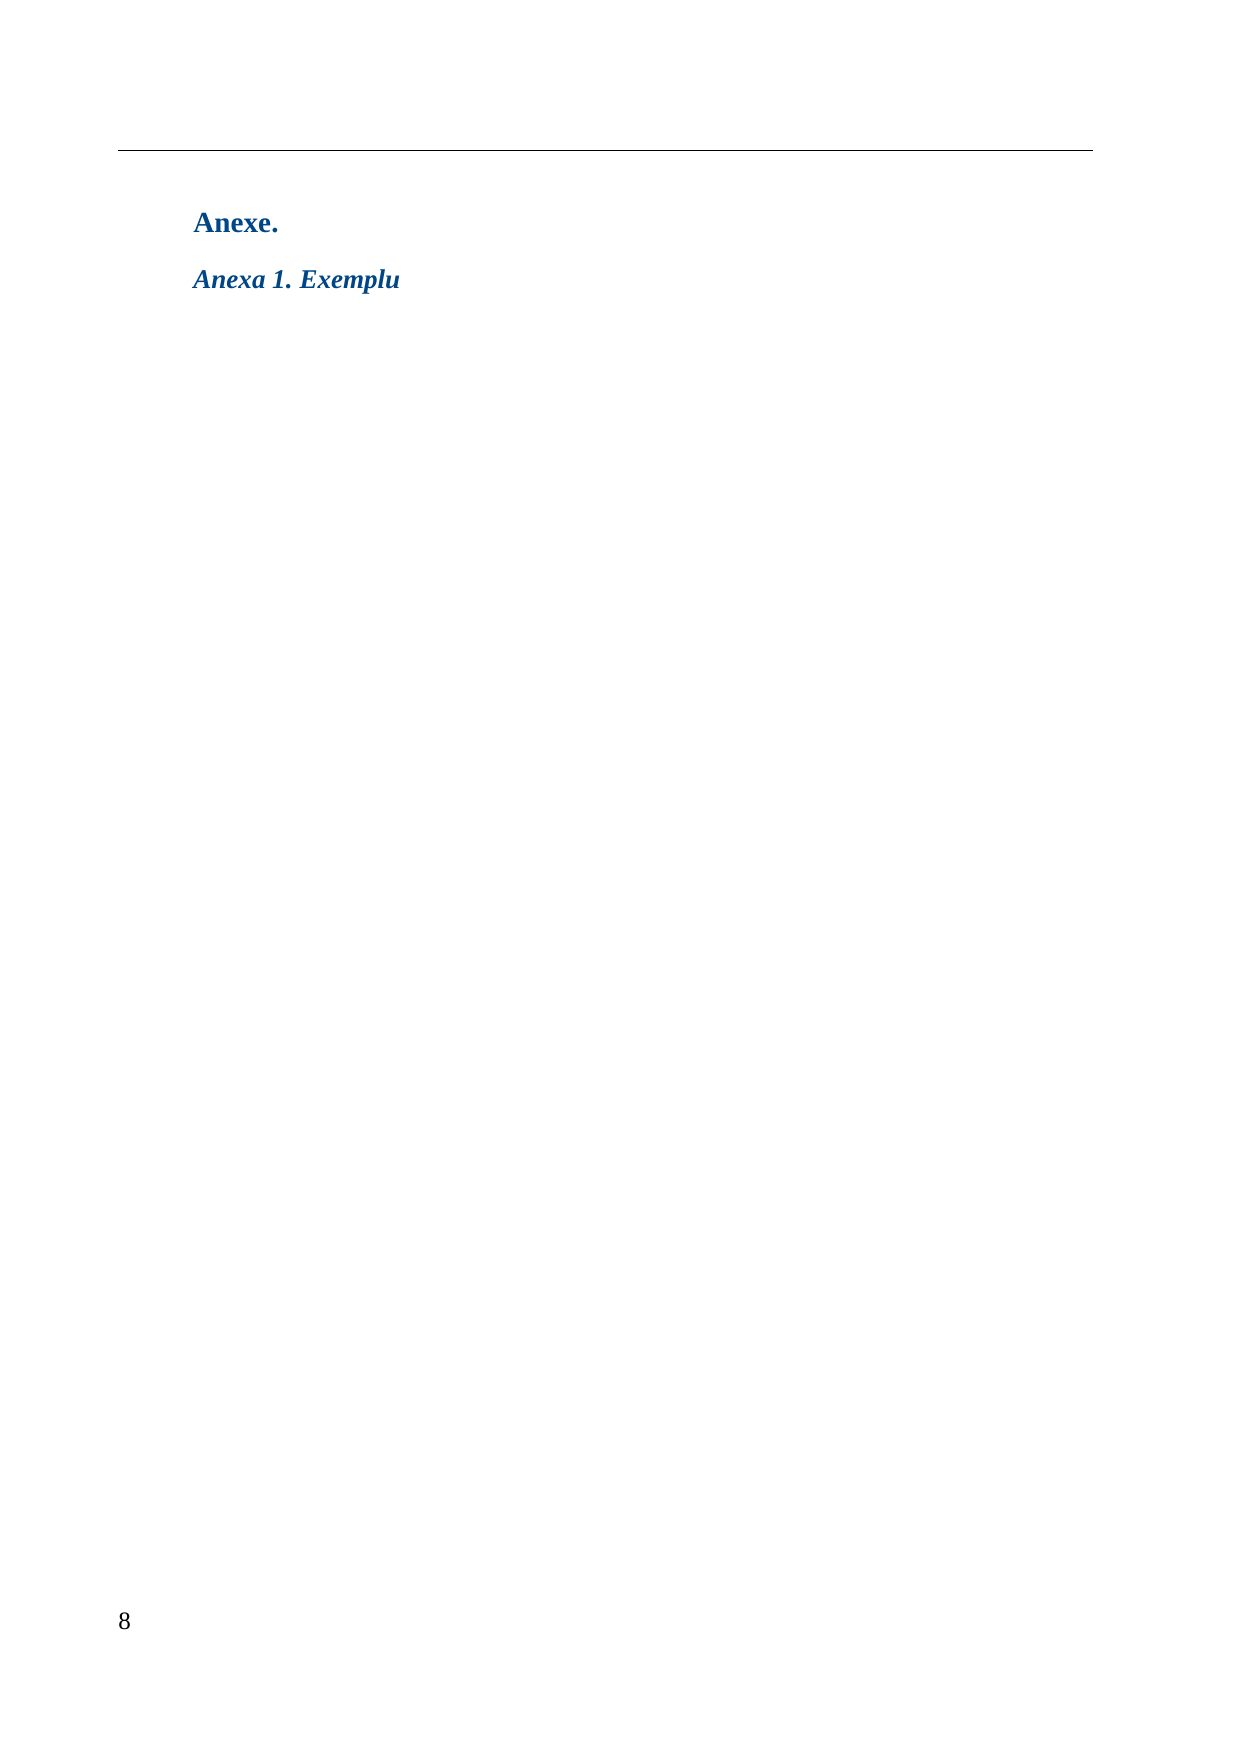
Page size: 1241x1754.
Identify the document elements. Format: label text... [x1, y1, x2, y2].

subtitle Exemplu [193, 263, 1093, 294]
subtitle Anexe. [118, 205, 1093, 238]
